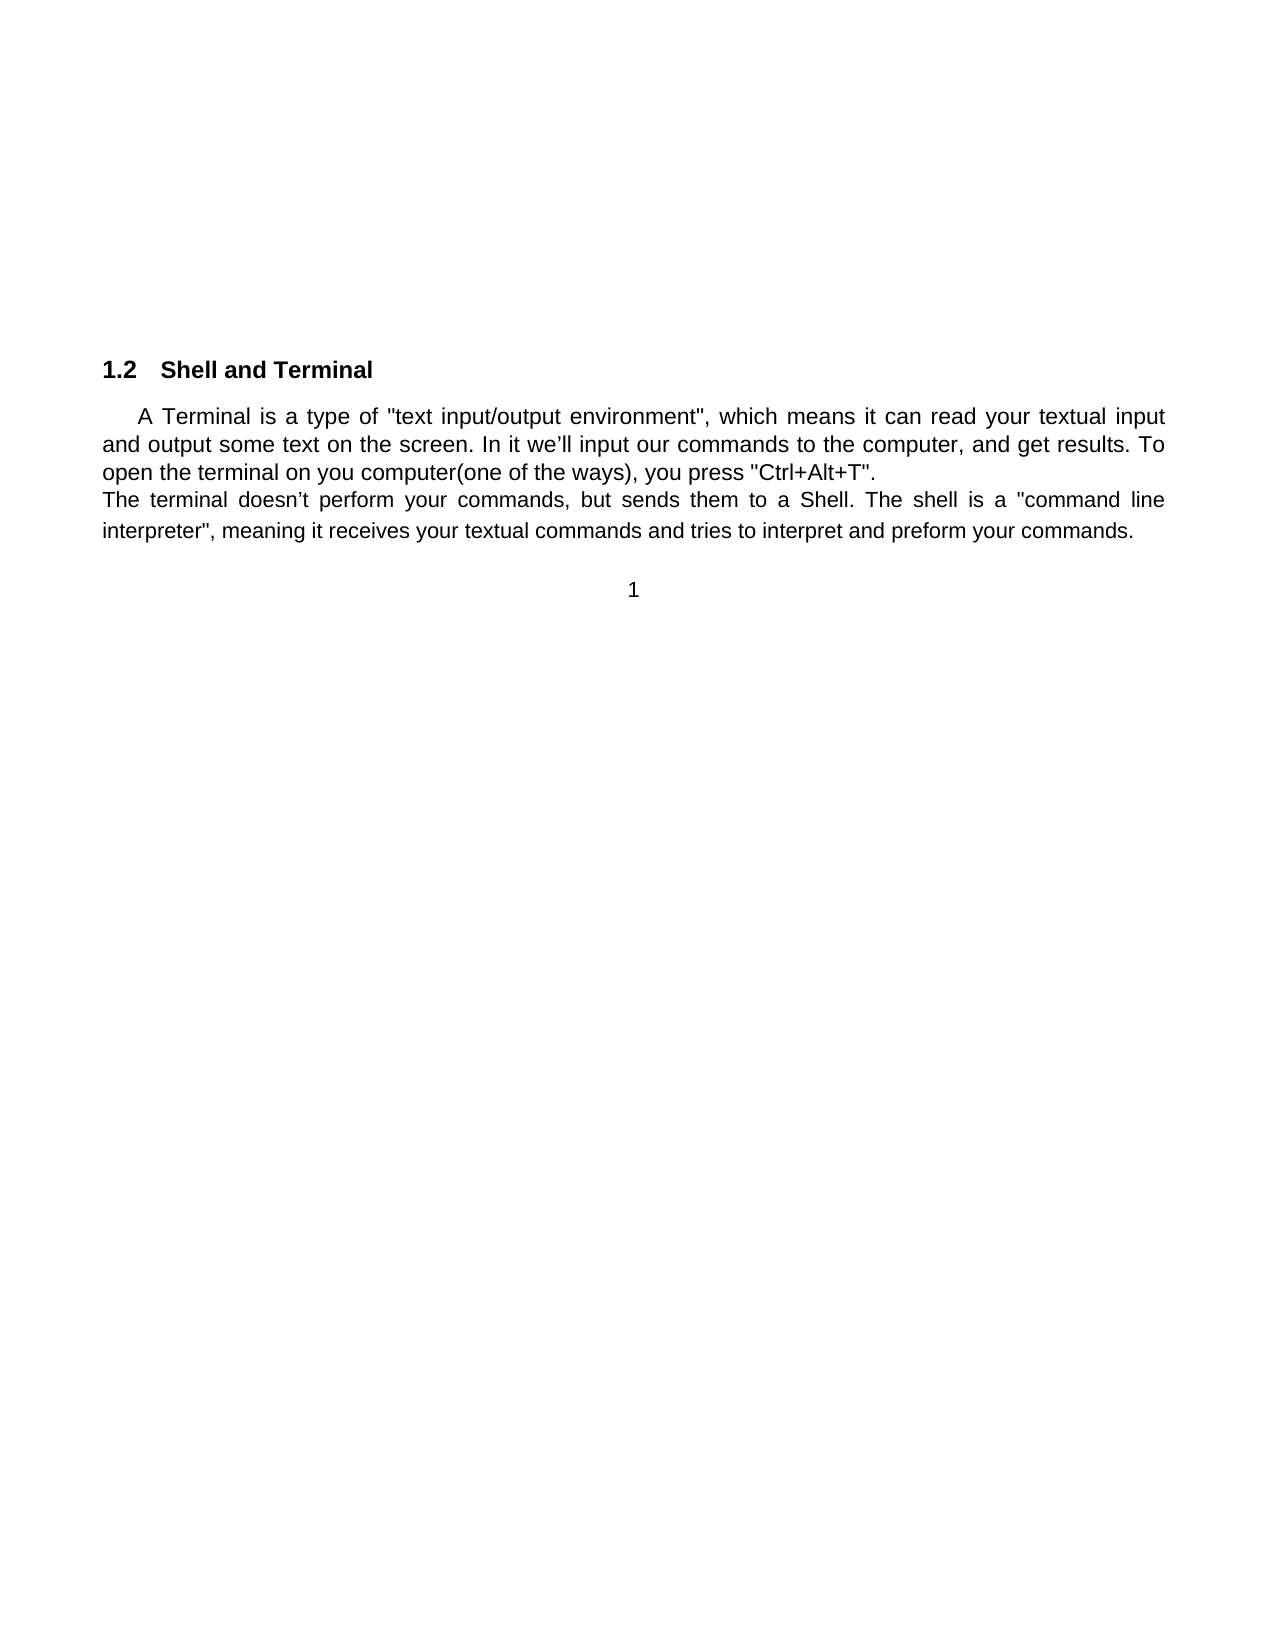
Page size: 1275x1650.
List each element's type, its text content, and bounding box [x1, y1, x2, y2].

text The terminal doesn’t perform your commands, but sends them to a Shell. The shell is a "command line interpreter", meaning it receives your textual commands and tries to interpret and preform your commands. [102, 487, 1167, 543]
text 1.2 Shell and Terminal [102, 354, 1167, 383]
text 1 [102, 577, 1164, 602]
text A Terminal is a type of "text input/output environment", which means it can read your textual input and output some text on the screen. In it we’ll input our commands to the computer, and get results. To open the terminal on you computer(one of the ways), you press "Ctrl+Alt+T". [102, 403, 1167, 485]
